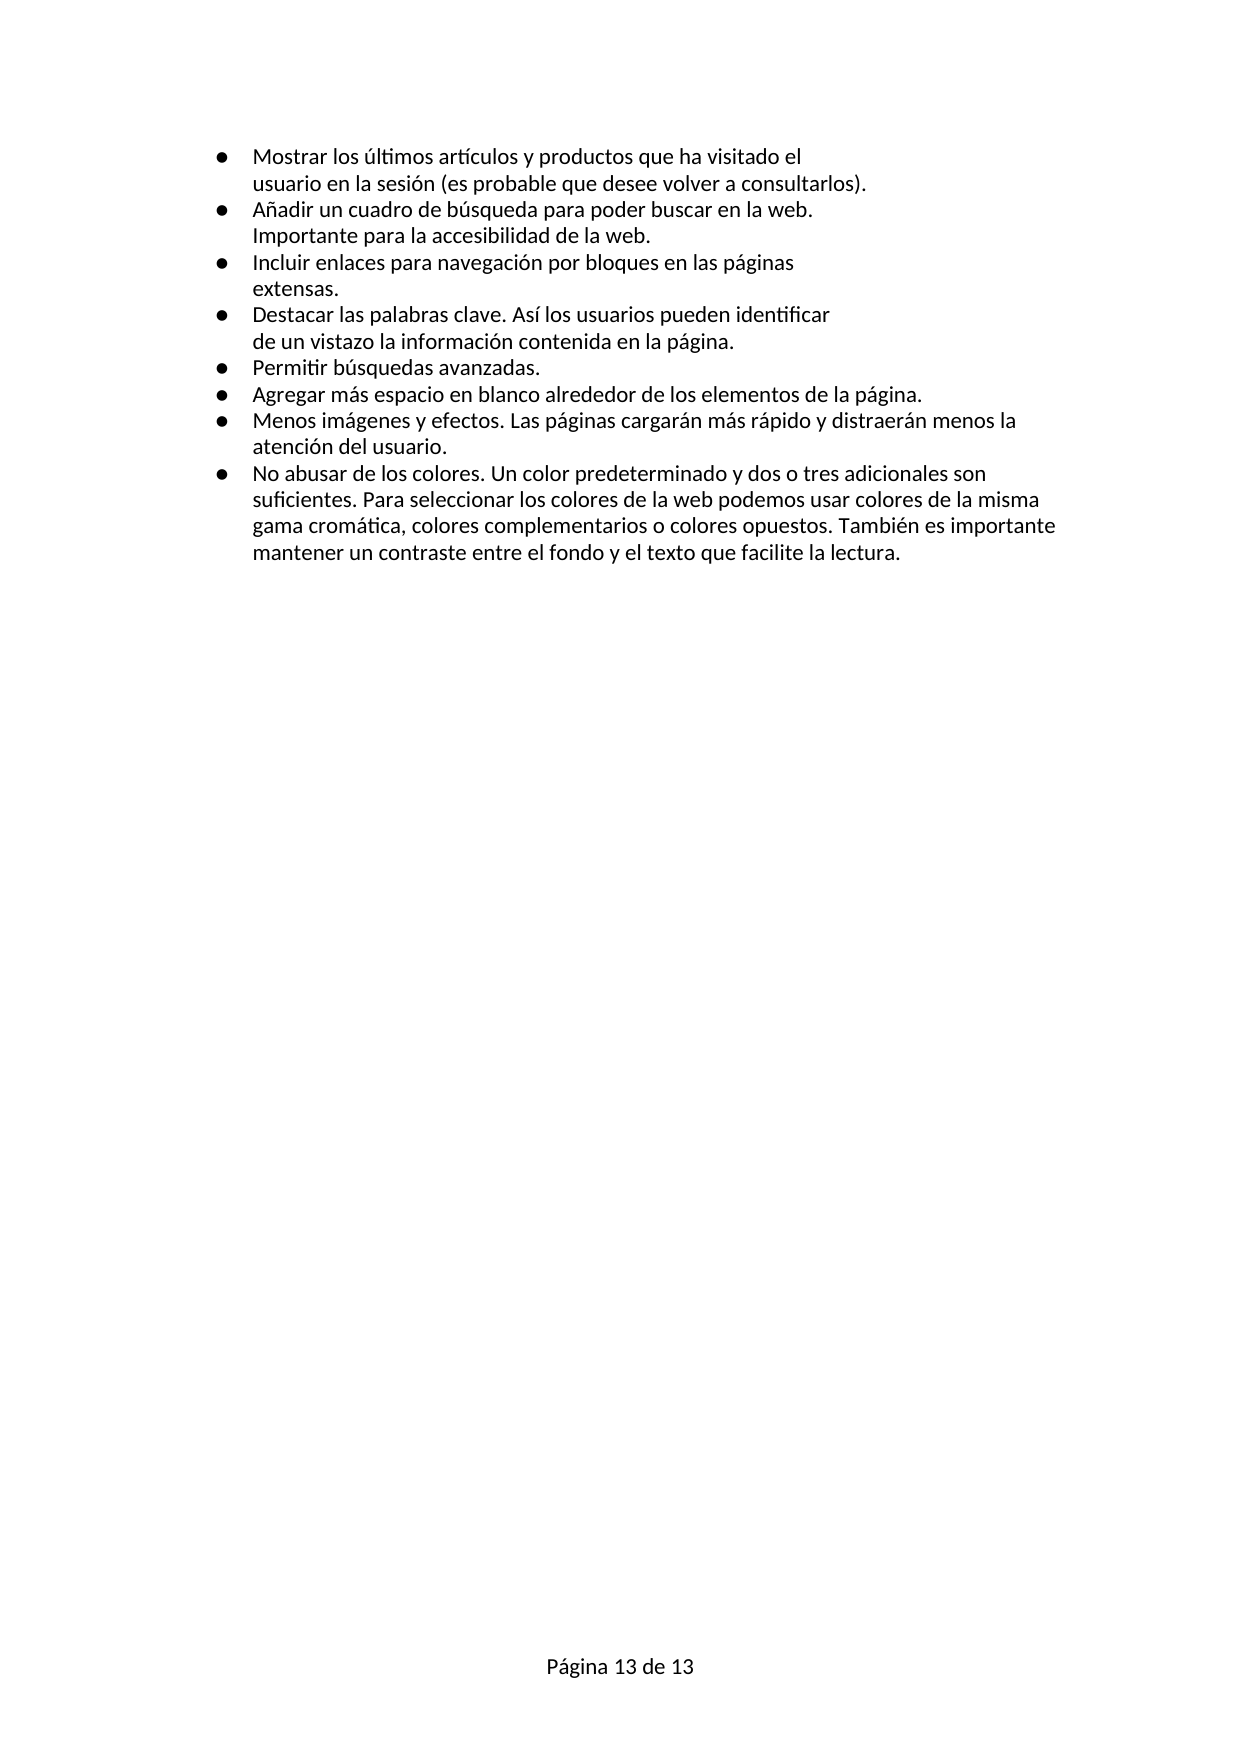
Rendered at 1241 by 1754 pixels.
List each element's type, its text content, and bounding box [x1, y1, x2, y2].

list No abusar de los colores. Un color predeterminado y dos o tres adicionales son suficientes. Para seleccionar los colores de la web podemos usar colores de la misma gama cromática, colores complementarios o colores opuestos. También es importante mantener un contraste entre el fondo y el texto que facilite la lectura. [215, 464, 1063, 566]
list Agregar más espacio en blanco alrededor de los elementos de la página. [215, 385, 1063, 408]
list Mostrar los últimos artículos y productos que ha visitado el usuario en la sesión (es probable que desee volver a consultarlos). [215, 148, 1063, 197]
list Incluir enlaces para navegación por bloques en las páginas extensas. [215, 253, 1063, 302]
list Destacar las palabras clave. Así los usuarios pueden identificar de un vistazo la información contenida en la página. [215, 306, 1063, 355]
list Menos imágenes y efectos. Las páginas cargarán más rápido y distraerán menos la atención del usuario. [215, 411, 1063, 460]
list Añadir un cuadro de búsqueda para poder buscar en la web. Importante para la accesibilidad de la web. [215, 200, 1063, 249]
list Permitir búsquedas avanzadas. [215, 358, 1063, 381]
